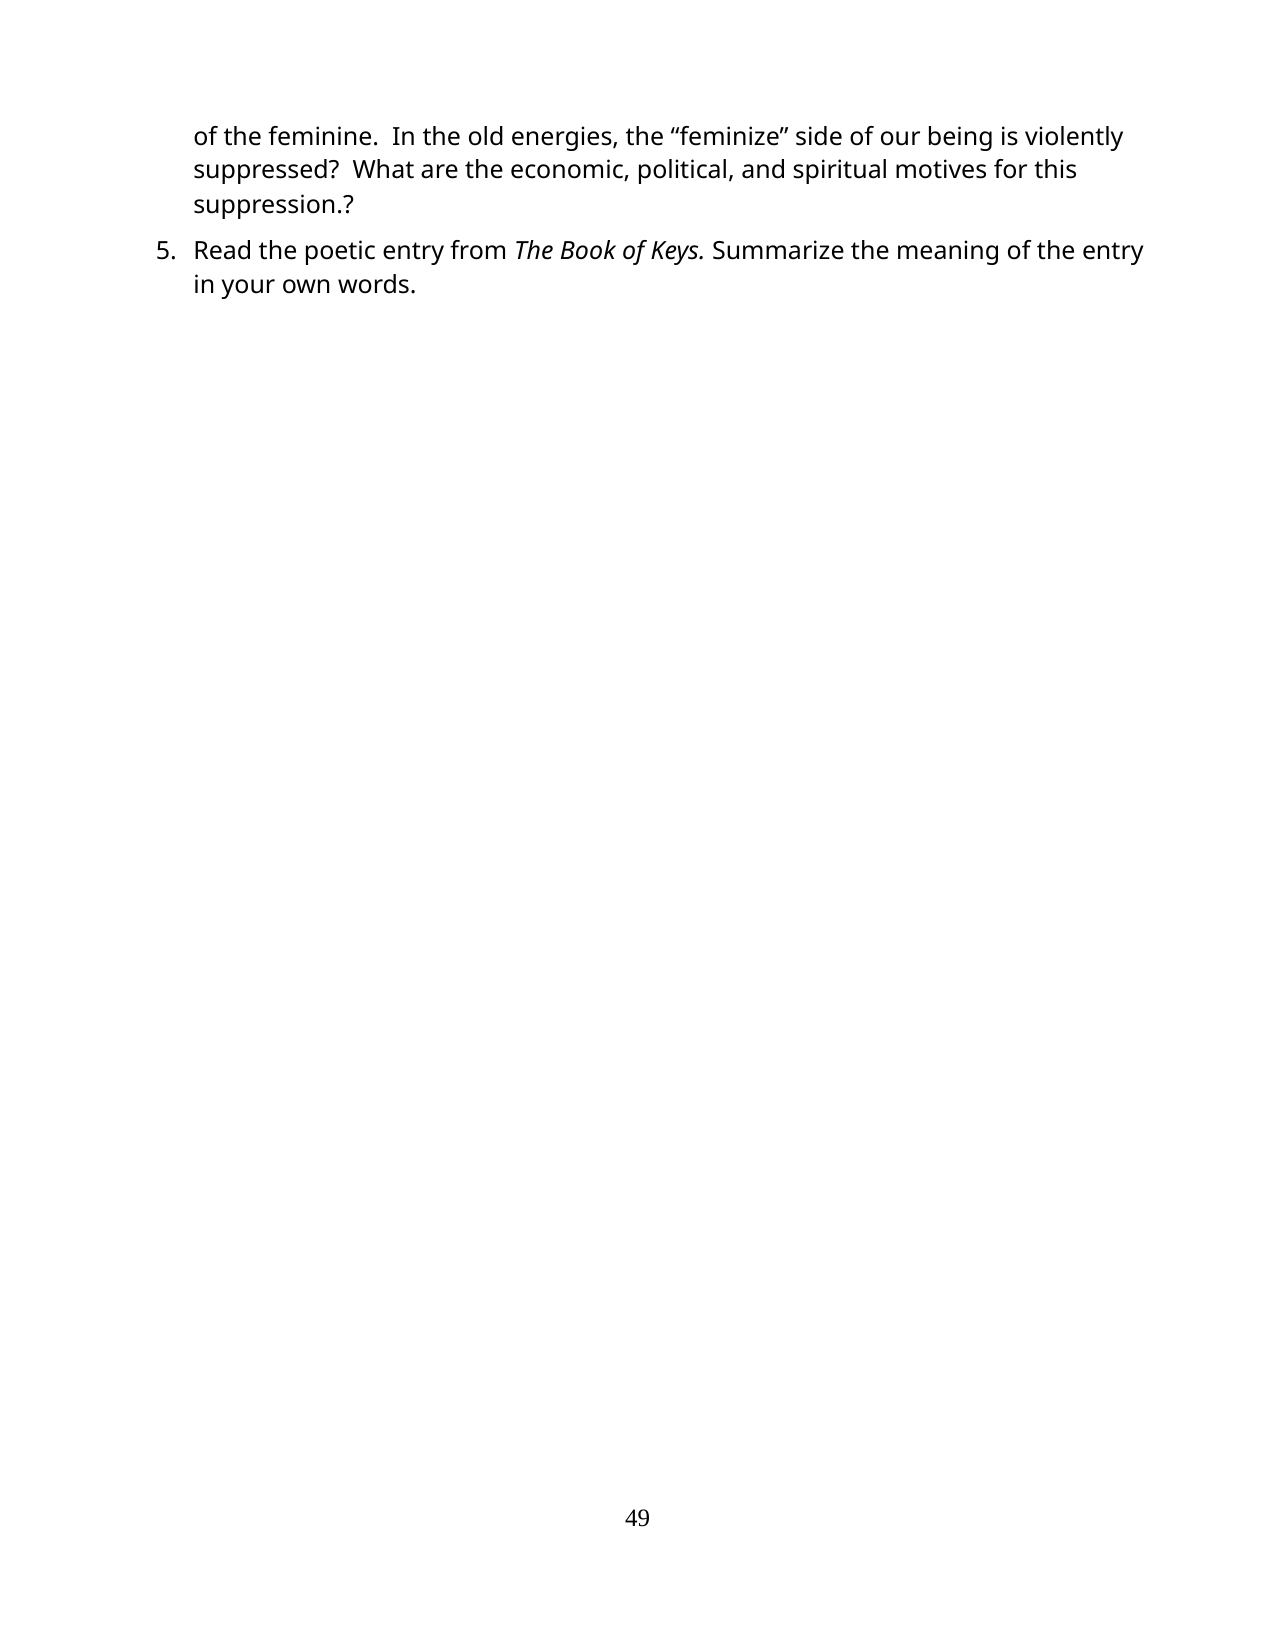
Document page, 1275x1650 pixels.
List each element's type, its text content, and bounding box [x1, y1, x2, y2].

list Read the poetic entry from The Book of Keys. Summarize the meaning of the entry in your own words. [156, 233, 1157, 301]
list of the feminine. In the old energies, the “feminize” side of our being is violently suppressed? What are the economic, political, and spiritual motives for this suppression.? [156, 118, 1157, 220]
